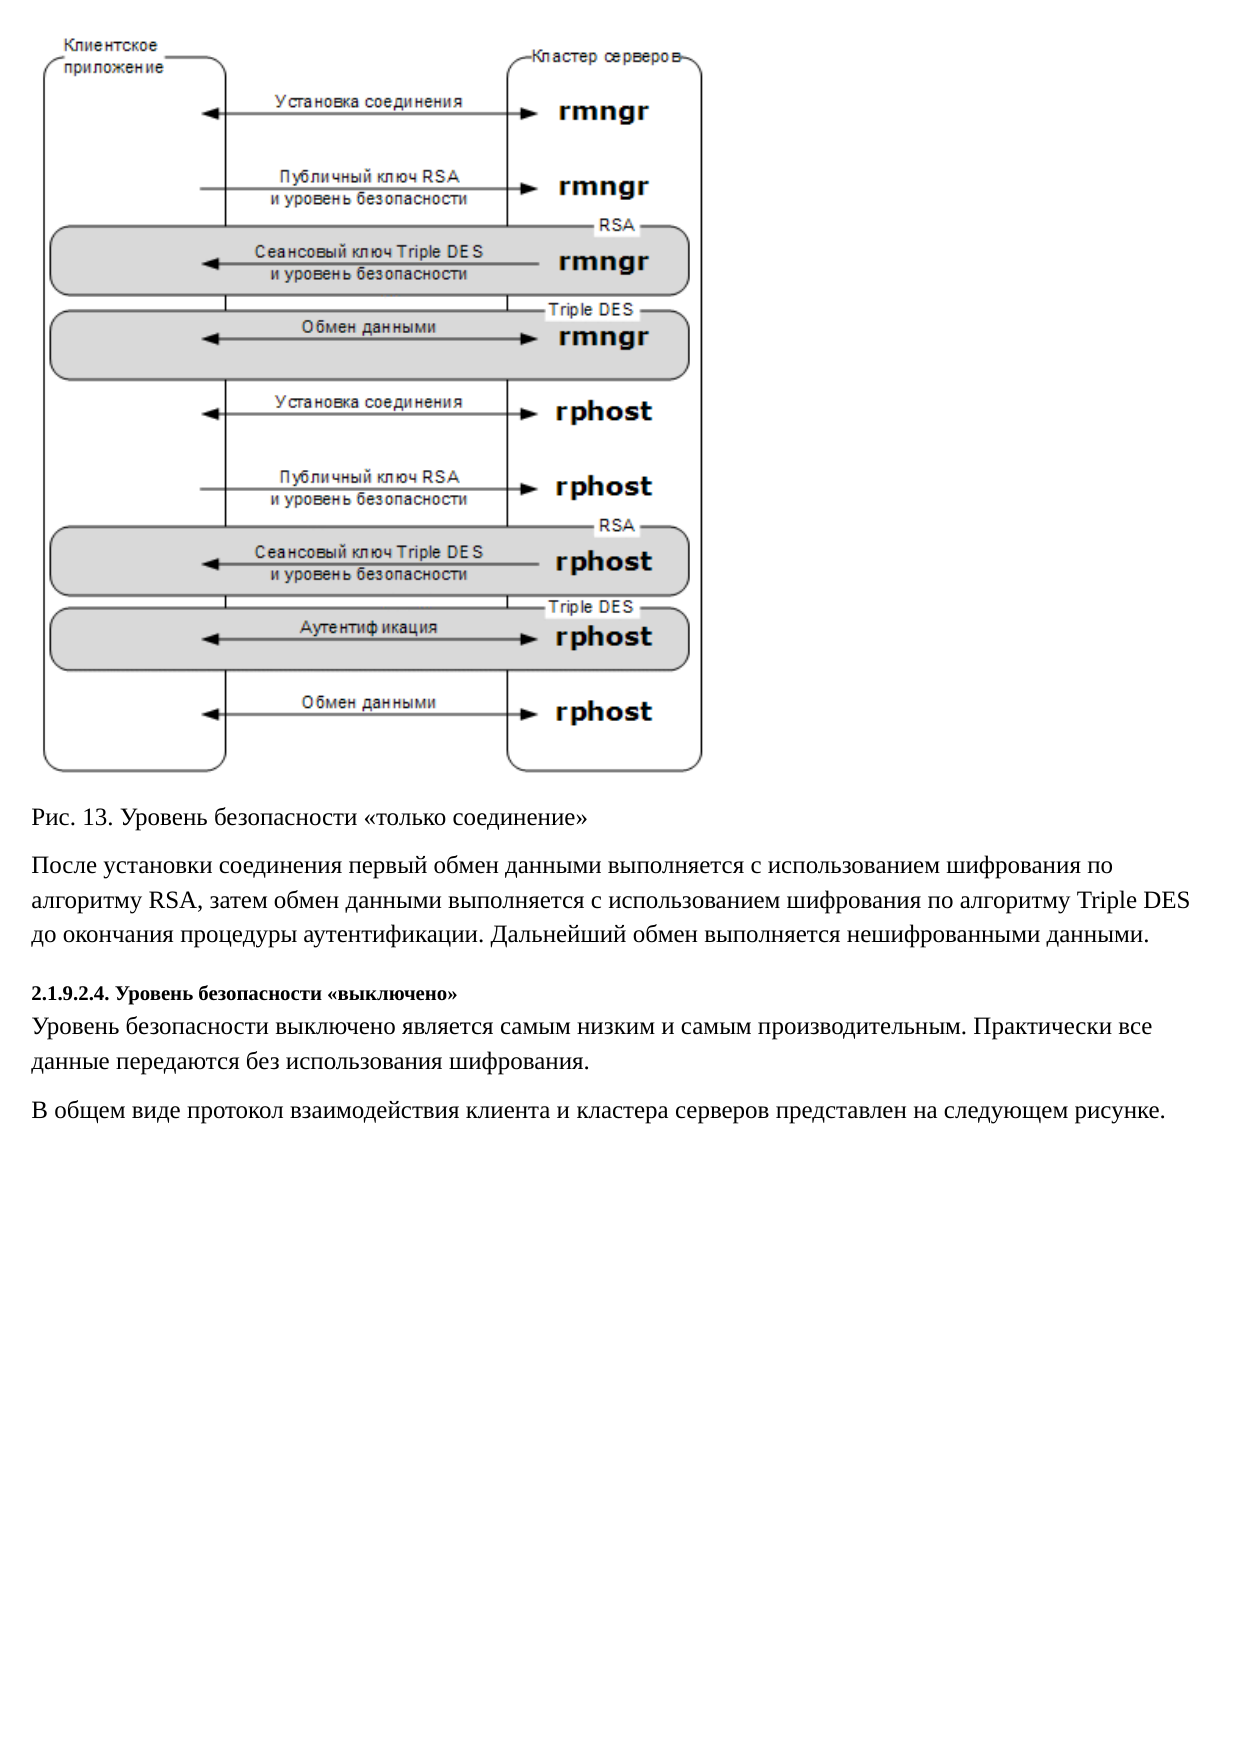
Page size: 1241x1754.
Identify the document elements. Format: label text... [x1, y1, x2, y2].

picture [31, 31, 714, 782]
text Рис. 13. Уровень безопасности «только соединение» [31, 802, 1212, 830]
text После установки соединения первый обмен данными выполняется с использованием шифрования по алгоритму RSA, затем обмен данными выполняется с использованием шифрования по алгоритму Triple DES до окончания процедуры аутентификации. Дальнейший обмен выполняется нешифрованными данными. [31, 851, 1212, 948]
subtitle 2.1.9.2.4. Уровень безопасности «выключено» [31, 981, 1212, 1005]
text В общем виде протокол взаимодействия клиента и кластера серверов представлен на следующем рисунке. [31, 1095, 1212, 1124]
text Уровень безопасности выключено является самым низким и самым производительным. Практически все данные передаются без использования шифрования. [31, 1011, 1212, 1075]
